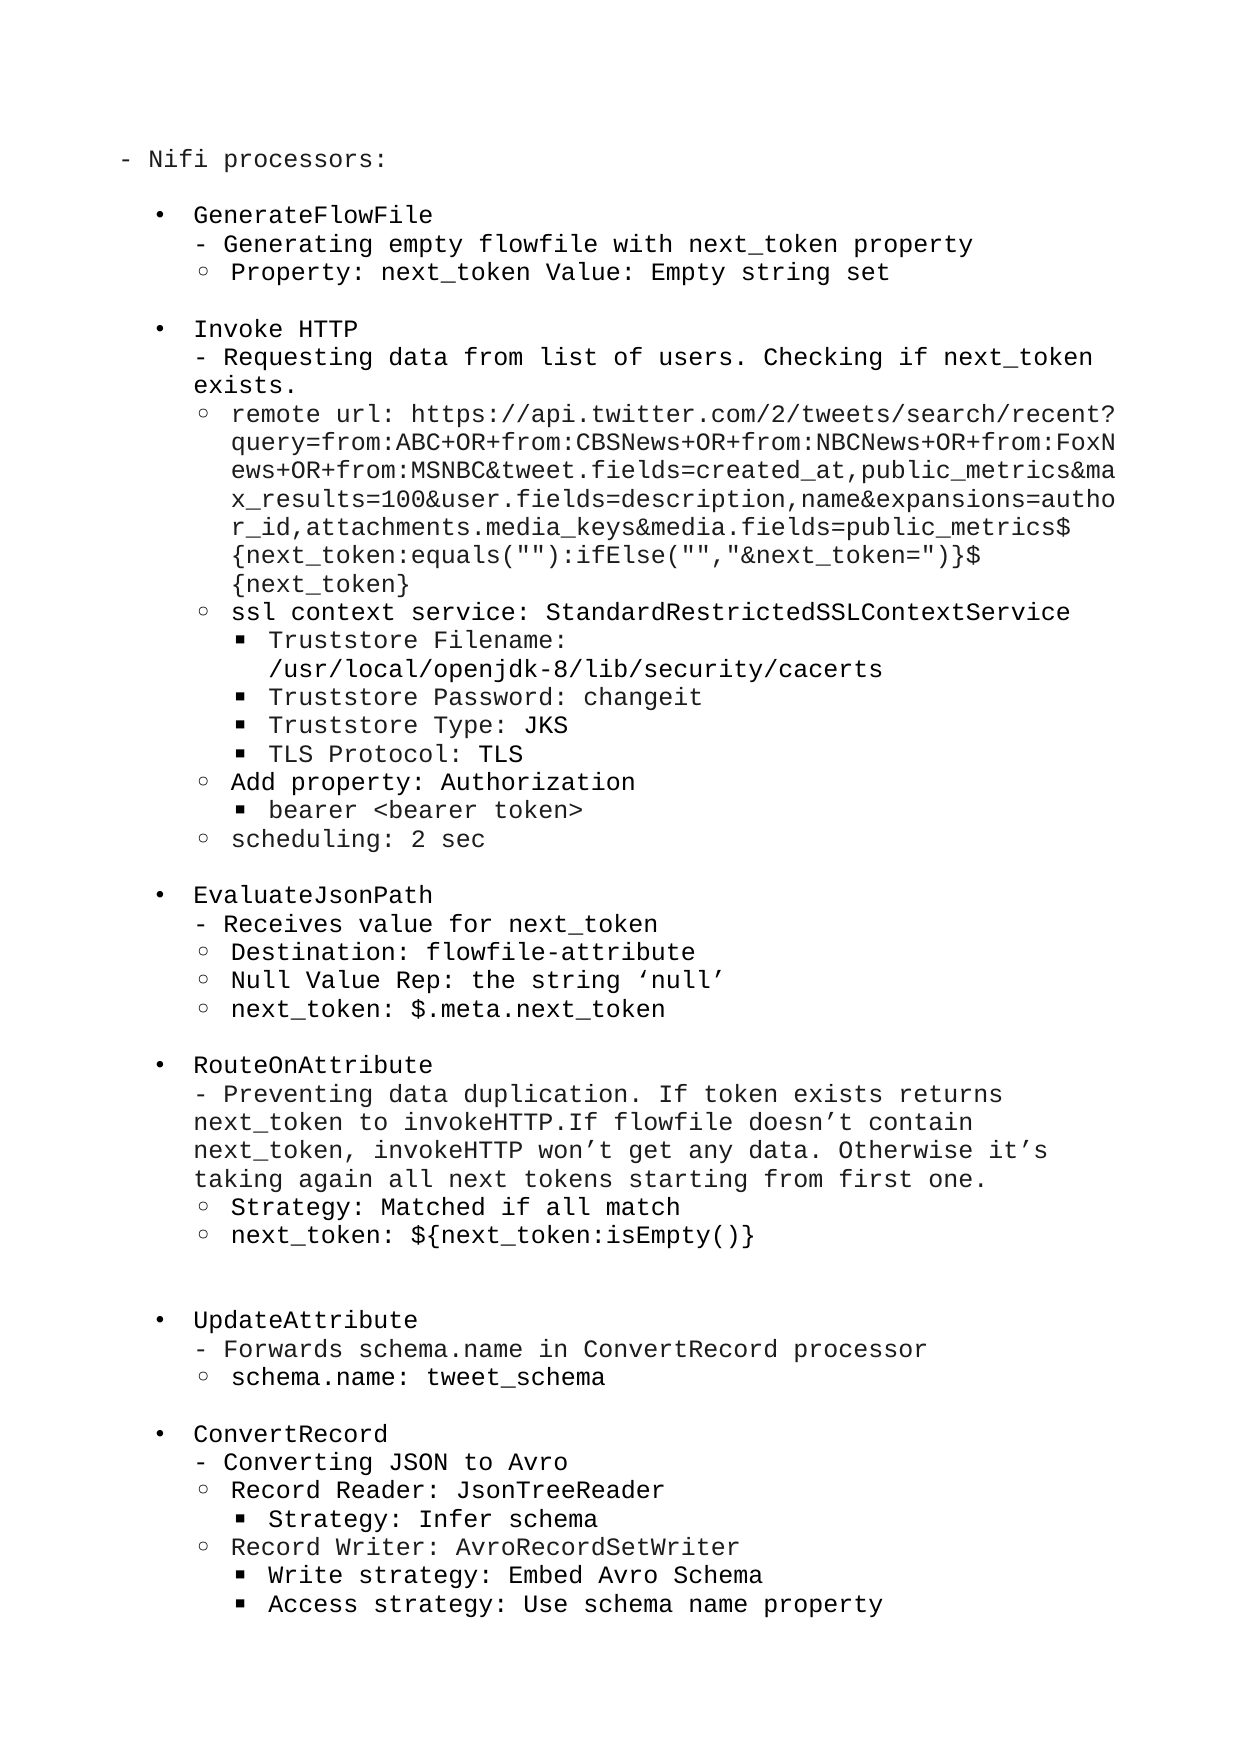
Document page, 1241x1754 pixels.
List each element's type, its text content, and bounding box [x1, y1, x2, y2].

list - Requesting data from list of users. Checking if next_token exists. [156, 345, 1122, 401]
list - Receives value for next_token [156, 911, 1122, 940]
list - Converting JSON to Avro [156, 1450, 1122, 1478]
list RouteOnAttribute [156, 1053, 1122, 1081]
list TLS Protocol: TLS [231, 741, 1122, 770]
list next_token: $.meta.next_token [193, 996, 1122, 1025]
list Add property: Authorization [193, 770, 1122, 798]
list Record Reader: JsonTreeReader [193, 1478, 1122, 1506]
list - Generating empty flowfile with next_token property [156, 231, 1122, 260]
list Truststore Password: changeit [231, 685, 1122, 713]
list Strategy: Infer schema [231, 1506, 1122, 1535]
list schema.name: tweet_schema [193, 1365, 1122, 1393]
list - Forwards schema.name in ConvertRecord processor [156, 1336, 1122, 1365]
list bearer <bearer token> [231, 798, 1122, 826]
list Invoke HTTP [156, 316, 1122, 345]
list remote url: https://api.twitter.com/2/tweets/search/recent?query=from:ABC+OR+from:CBSNews+OR+from:NBCNews+OR+from:FoxNews+OR+from:MSNBC&tweet.fields=created_at,public_metrics&max_results=100&user.fields=description,name&expansions=author_id,attachments.media_keys&media.fields=public_metrics${next_token:equals(""):ifElse("","&next_token=")}${next_token} [193, 401, 1122, 600]
list Null Value Rep: the string ‘null’ [193, 968, 1122, 996]
list UpdateAttribute [156, 1308, 1122, 1336]
list Access strategy: Use schema name property [231, 1591, 1122, 1620]
list Strategy: Matched if all match [193, 1195, 1122, 1223]
list EvaluateJsonPath [156, 883, 1122, 911]
list GenerateFlowFile [156, 203, 1122, 231]
list Destination: flowfile-attribute [193, 940, 1122, 968]
text - Nifi processors: [118, 146, 1122, 175]
list ssl context service: StandardRestrictedSSLContextService [193, 600, 1122, 628]
list Truststore Type: JKS [231, 713, 1122, 741]
list ConvertRecord [156, 1421, 1122, 1450]
list scheduling: 2 sec [193, 826, 1122, 855]
list - Preventing data duplication. If token exists returns next_token to invokeHTTP.If flowfile doesn’t contain next_token, invokeHTTP won’t get any data. Otherwise it’s taking again all next tokens starting from first one. [156, 1081, 1122, 1195]
list Record Writer: AvroRecordSetWriter [193, 1535, 1122, 1563]
list next_token: ${next_token:isEmpty()} [193, 1223, 1122, 1251]
list Property: next_token Value: Empty string set [193, 260, 1122, 288]
list Write strategy: Embed Avro Schema [231, 1563, 1122, 1591]
list Truststore Filename: /usr/local/openjdk-8/lib/security/cacerts [231, 628, 1122, 685]
